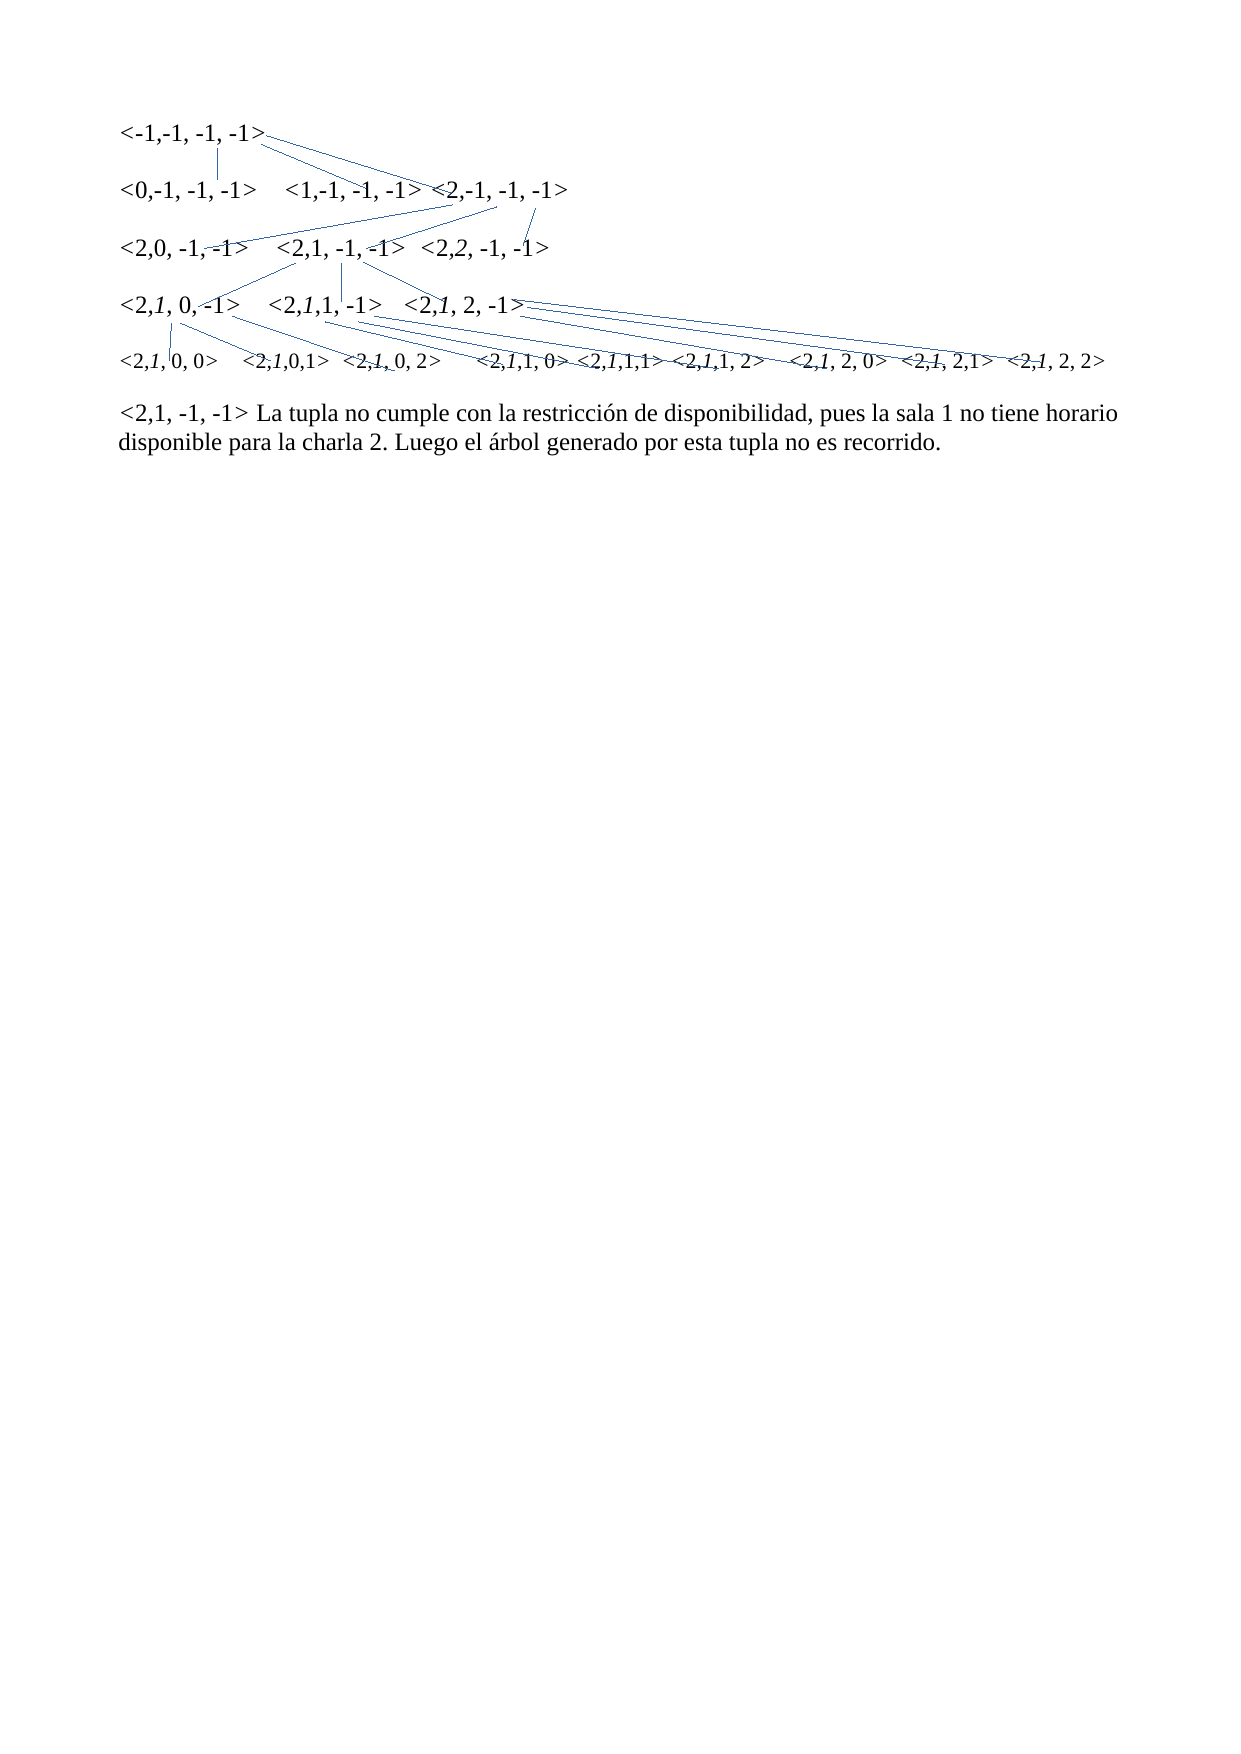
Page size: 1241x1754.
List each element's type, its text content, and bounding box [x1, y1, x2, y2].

text <2,1, 0, 0> <2,1,0,1> <2,1, 0, 2> <2,1,1, 0> <2,1,1,1> <2,1,1, 2> <2,1, 2, 0> <2,1, 2,1> <2,1, 2, 2> [118, 348, 1122, 373]
text <2,0, -1, -1> <2,1, -1, -1> <2,2, -1, -1> [118, 233, 1122, 262]
text <-1,-1, -1, -1> [118, 118, 1122, 147]
text <2,1, -1, -1> La tupla no cumple con la restricción de disponibilidad, pues la sala 1 no tiene horario disponible para la charla 2. Luego el árbol generado por esta tupla no es recorrido. [118, 398, 1122, 456]
text <2,1, 0, -1> <2,1,1, -1> <2,1, 2, -1> [118, 291, 1122, 319]
text <0,-1, -1, -1> <1,-1, -1, -1> <2,-1, -1, -1> [118, 176, 1122, 204]
